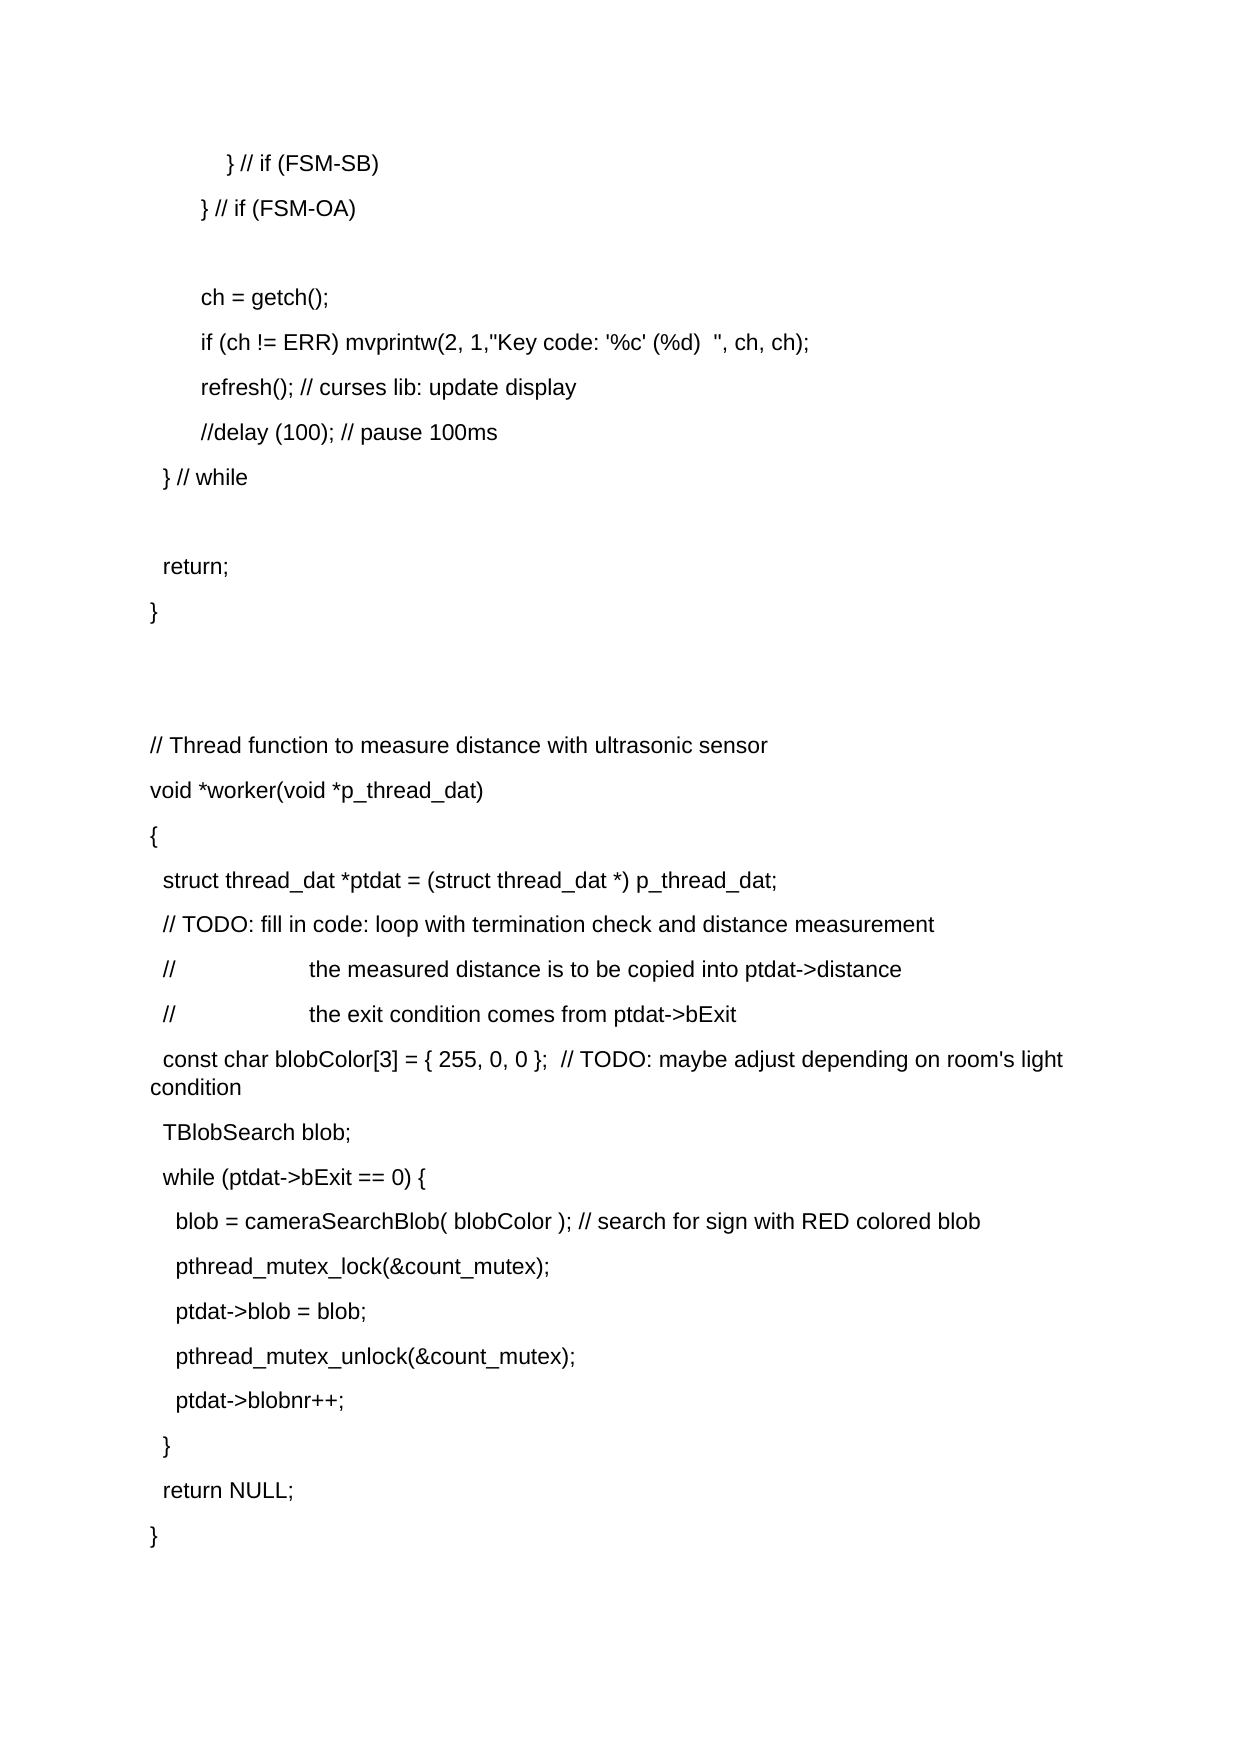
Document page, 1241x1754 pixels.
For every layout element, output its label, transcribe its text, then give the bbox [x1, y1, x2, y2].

text refresh(); // curses lib: update display [150, 374, 1090, 400]
text { [150, 822, 1090, 848]
text } // if (FSM-SB) [150, 150, 1090, 176]
text ptdat->blobnr++; [150, 1387, 1090, 1414]
text struct thread_dat *ptdat = (struct thread_dat *) p_thread_dat; [150, 867, 1090, 893]
text ptdat->blob = blob; [150, 1298, 1090, 1324]
text ch = getch(); [150, 284, 1090, 311]
text // TODO: fill in code: loop with termination check and distance measurement [150, 911, 1090, 938]
text // the measured distance is to be copied into ptdat->distance [150, 956, 1090, 983]
text TBlobSearch blob; [150, 1119, 1090, 1145]
text return NULL; [150, 1477, 1090, 1503]
text // the exit condition comes from ptdat->bExit [150, 1001, 1090, 1027]
text blob = cameraSearchBlob( blobColor ); // search for sign with RED colored blob [150, 1208, 1090, 1235]
text const char blobColor[3] = { 255, 0, 0 }; // TODO: maybe adjust depending on room's light condition [150, 1046, 1090, 1100]
text } [150, 598, 1090, 624]
text } // while [150, 463, 1090, 490]
text } // if (FSM-OA) [150, 195, 1090, 221]
text return; [150, 553, 1090, 579]
text // Thread function to measure distance with ultrasonic sensor [150, 732, 1090, 759]
text while (ptdat->bExit == 0) { [150, 1163, 1090, 1190]
text } [150, 1522, 1090, 1548]
text //delay (100); // pause 100ms [150, 419, 1090, 445]
text void *worker(void *p_thread_dat) [150, 777, 1090, 803]
text pthread_mutex_lock(&count_mutex); [150, 1253, 1090, 1279]
text if (ch != ERR) mvprintw(2, 1,"Key code: '%c' (%d) ", ch, ch); [150, 329, 1090, 356]
text } [150, 1432, 1090, 1459]
text pthread_mutex_unlock(&count_mutex); [150, 1343, 1090, 1369]
